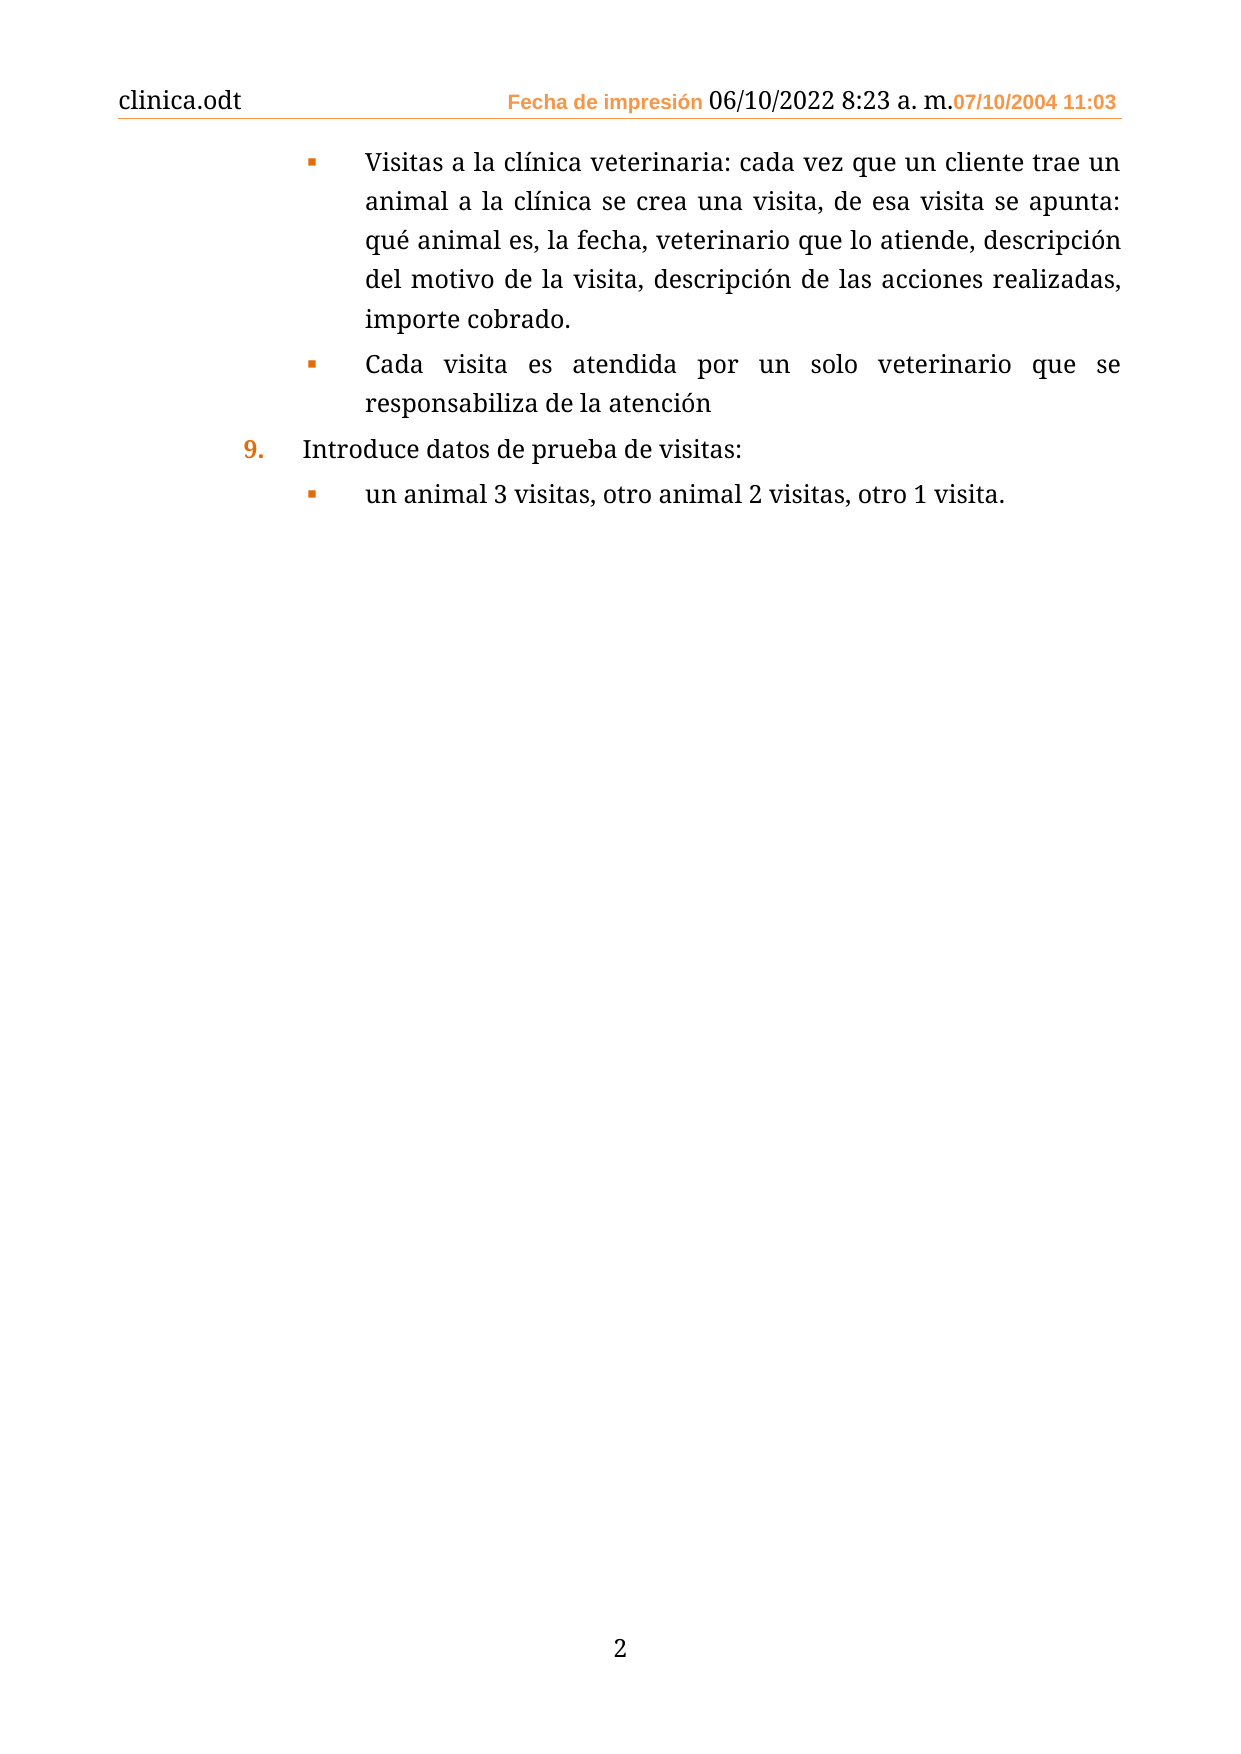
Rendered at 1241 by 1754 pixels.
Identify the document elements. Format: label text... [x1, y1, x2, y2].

list Introduce datos de prueba de visitas: [243, 431, 1122, 465]
list Visitas a la clínica veterinaria: cada vez que un cliente trae un animal a la clínica se crea una visita, de esa visita se apunta: qué animal es, la fecha, veterinario que lo atiende, descripción del motivo de la visita, descripción de las acciones realizadas, importe cobrado. [306, 144, 1122, 335]
list Cada visita es atendida por un solo veterinario que se responsabiliza de la atención [306, 347, 1122, 420]
list un animal 3 visitas, otro animal 2 visitas, otro 1 visita. [306, 477, 1122, 511]
